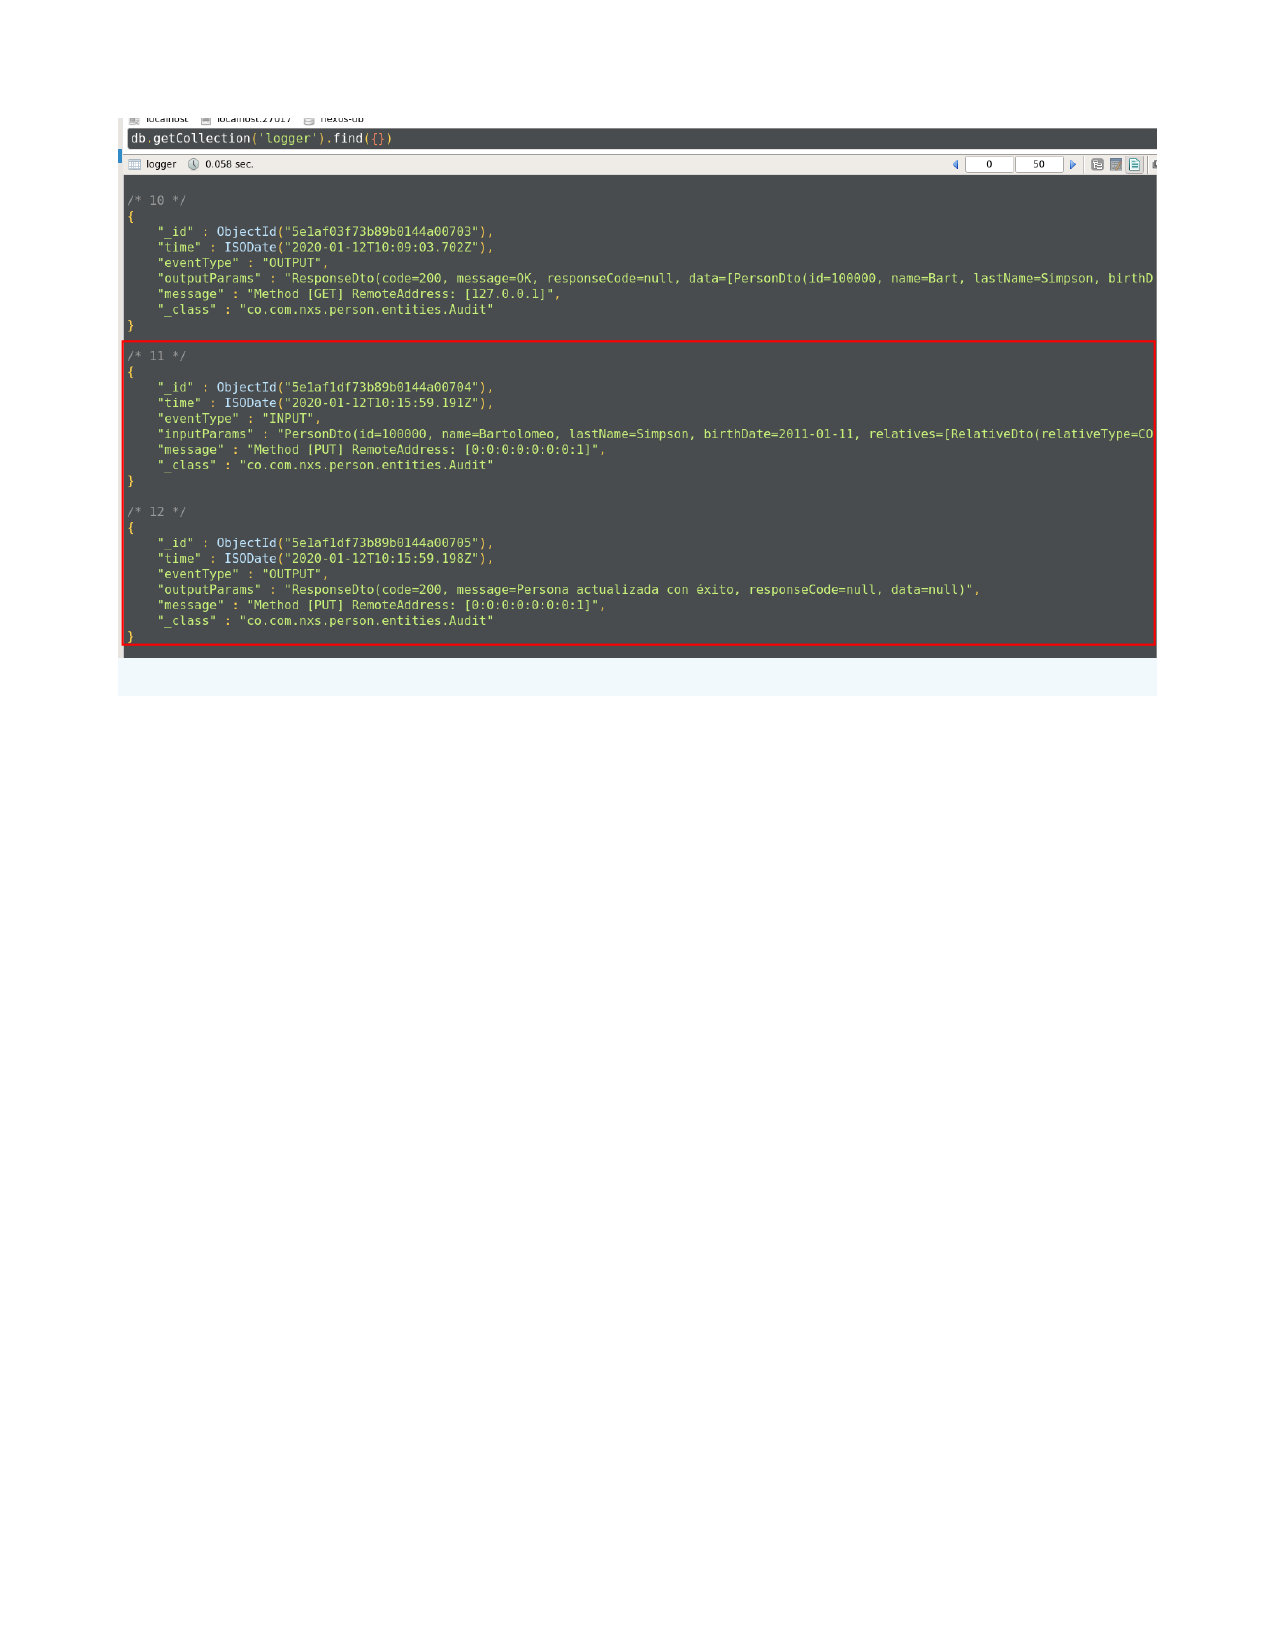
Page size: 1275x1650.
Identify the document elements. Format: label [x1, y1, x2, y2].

picture [118, 118, 1157, 658]
